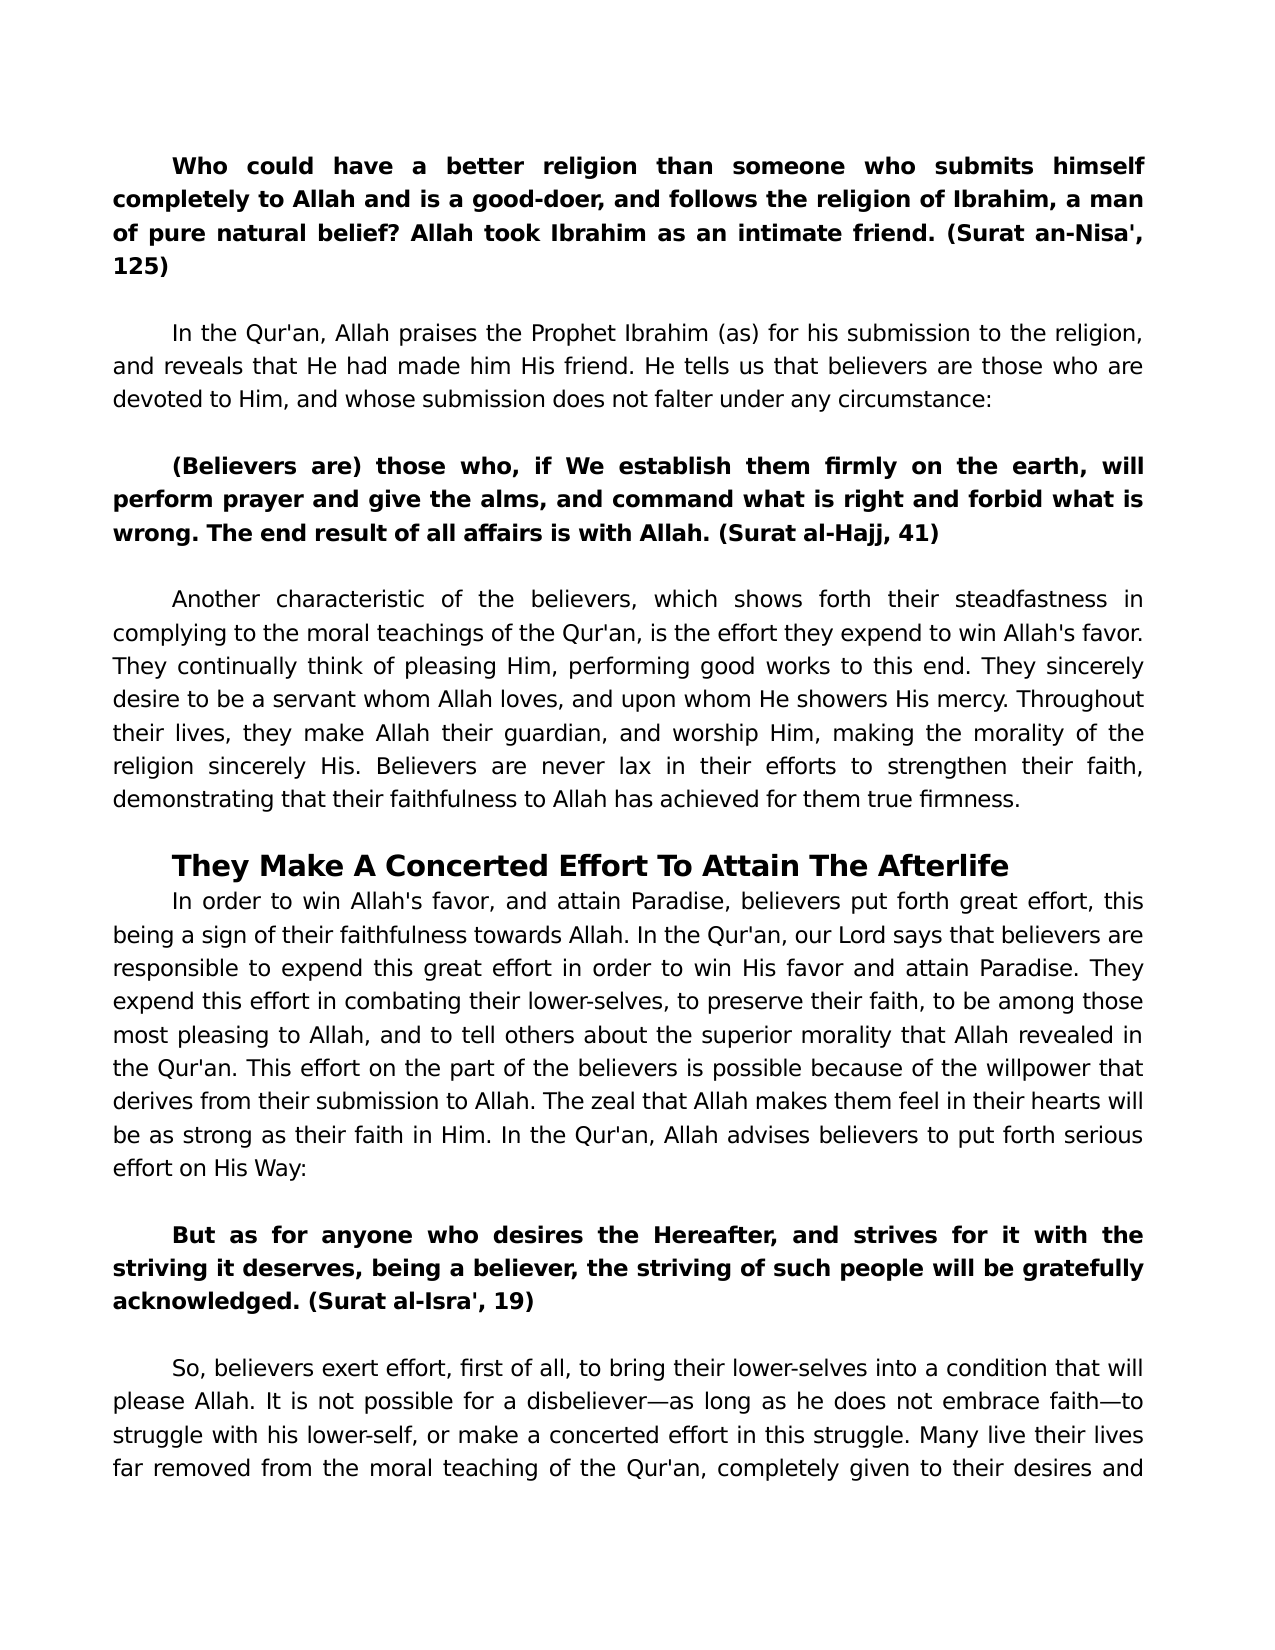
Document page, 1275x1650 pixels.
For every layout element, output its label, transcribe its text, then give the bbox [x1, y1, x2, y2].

text Another characteristic of the believers, which shows forth their steadfastness in complying to the moral teachings of the Qur'an, is the effort they expend to win Allah's favor. They continually think of pleasing Him, performing good works to this end. They sincerely desire to be a servant whom Allah loves, and upon whom He showers His mercy. Throughout their lives, they make Allah their guardian, and worship Him, making the morality of the religion sincerely His. Believers are never lax in their efforts to strengthen their faith, demonstrating that their faithfulness to Allah has achieved for them true firmness. [112, 581, 1145, 814]
text In order to win Allah's favor, and attain Paradise, believers put forth great effort, this being a sign of their faithfulness towards Allah. In the Qur'an, our Lord says that believers are responsible to expend this great effort in order to win His favor and attain Paradise. They expend this effort in combating their lower-selves, to preserve their faith, to be among those most pleasing to Allah, and to tell others about the superior morality that Allah revealed in the Qur'an. This effort on the part of the believers is possible because of the willpower that derives from their submission to Allah. The zeal that Allah makes them feel in their hearts will be as strong as their faith in Him. In the Qur'an, Allah advises believers to put forth serious effort on His Way: [112, 883, 1145, 1183]
text Who could have a better religion than someone who submits himself completely to Allah and is a good-doer, and follows the religion of Ibrahim, a man of pure natural belief? Allah took Ibrahim as an intimate friend. (Surat an-Nisa', 125) [112, 148, 1145, 281]
text (Believers are) those who, if We establish them firmly on the earth, will perform prayer and give the alms, and command what is right and forbid what is wrong. The end result of all affairs is with Allah. (Surat al-Hajj, 41) [112, 448, 1145, 548]
text They Make A Concerted Effort To Attain The Afterlife [112, 848, 1145, 883]
text In the Qur'an, Allah praises the Prophet Ibrahim (as) for his submission to the religion, and reveals that He had made him His friend. He tells us that believers are those who are devoted to Him, and whose submission does not falter under any circumstance: [112, 314, 1145, 414]
text But as for anyone who desires the Hereafter, and strives for it with the striving it deserves, being a believer, the striving of such people will be gratefully acknowledged. (Surat al-Isra', 19) [112, 1216, 1145, 1316]
text So, believers exert effort, first of all, to bring their lower-selves into a condition that will please Allah. It is not possible for a disbeliever—as long as he does not embrace faith—to struggle with his lower-self, or make a concerted effort in this struggle. Many live their lives far removed from the moral teaching of the Qur'an, completely given to their desires and [112, 1350, 1145, 1483]
